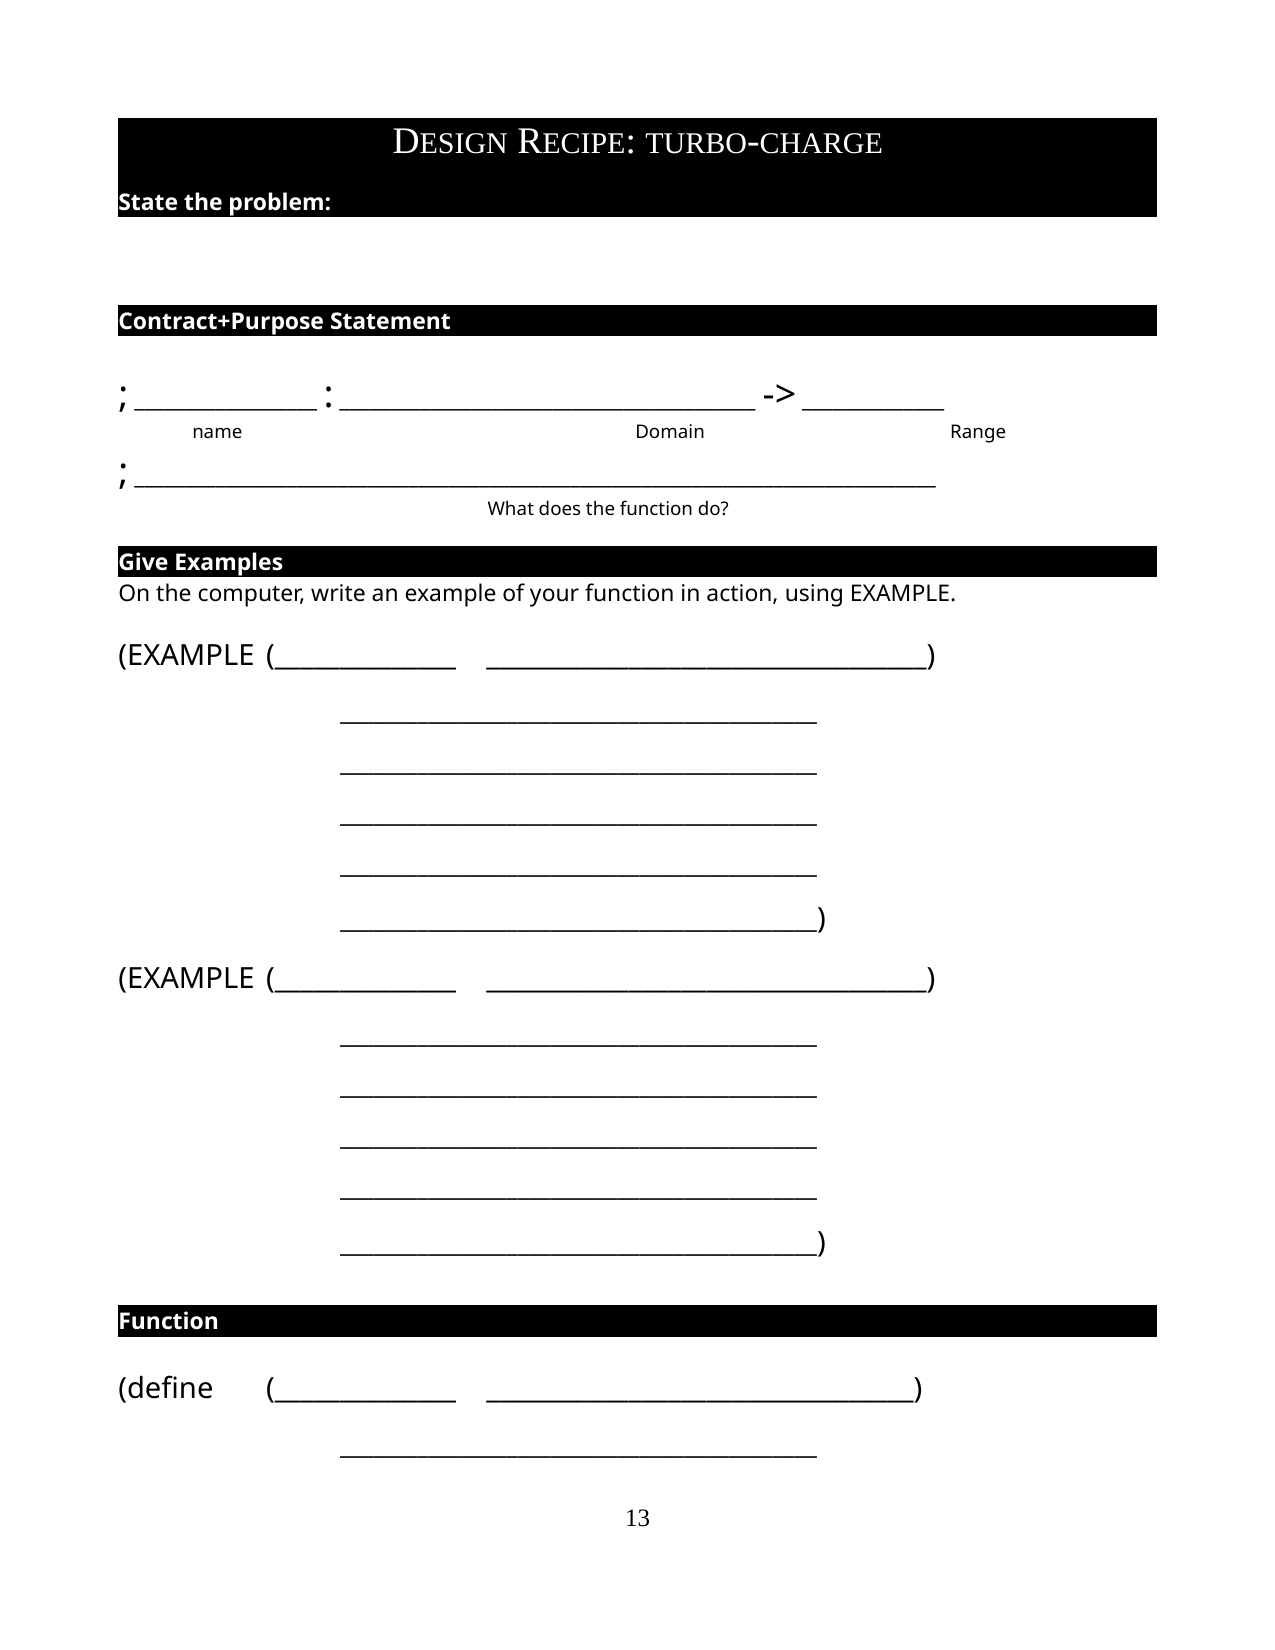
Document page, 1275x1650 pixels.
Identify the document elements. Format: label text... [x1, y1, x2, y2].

subtitle Design Recipe: turbo-charge [118, 118, 1157, 161]
text ___________________________________________ [118, 1017, 1157, 1051]
text ___________________________________________) [118, 1221, 1157, 1261]
text (EXAMPLE (______________ __________________________________) [118, 957, 1157, 997]
subtitle Function [118, 1305, 1157, 1337]
text ___________________________________________ [118, 1427, 1157, 1461]
text ___________________________________________ [118, 796, 1157, 830]
subtitle Give Examples [118, 546, 1157, 577]
text ___________________________________________ [118, 847, 1157, 881]
text name Domain Range [118, 418, 1157, 444]
text On the computer, write an example of your function in action, using EXAMPLE. [118, 577, 1157, 608]
text ; __________________ : _________________________________________ -> ______________ [118, 367, 1157, 418]
text (EXAMPLE (______________ __________________________________) [118, 634, 1157, 674]
text ___________________________________________ [118, 693, 1157, 728]
text ___________________________________________ [118, 1068, 1157, 1102]
text ___________________________________________) [118, 898, 1157, 937]
text ___________________________________________ [118, 744, 1157, 779]
subtitle State the problem: [118, 186, 1157, 217]
subtitle Contract+Purpose Statement [118, 305, 1157, 336]
text ; _______________________________________________________________________________ [118, 444, 1157, 495]
text What does the function do? [118, 495, 1157, 521]
text ___________________________________________ [118, 1119, 1157, 1153]
text (define (______________ _________________________________) [118, 1368, 1157, 1407]
text ___________________________________________ [118, 1170, 1157, 1204]
